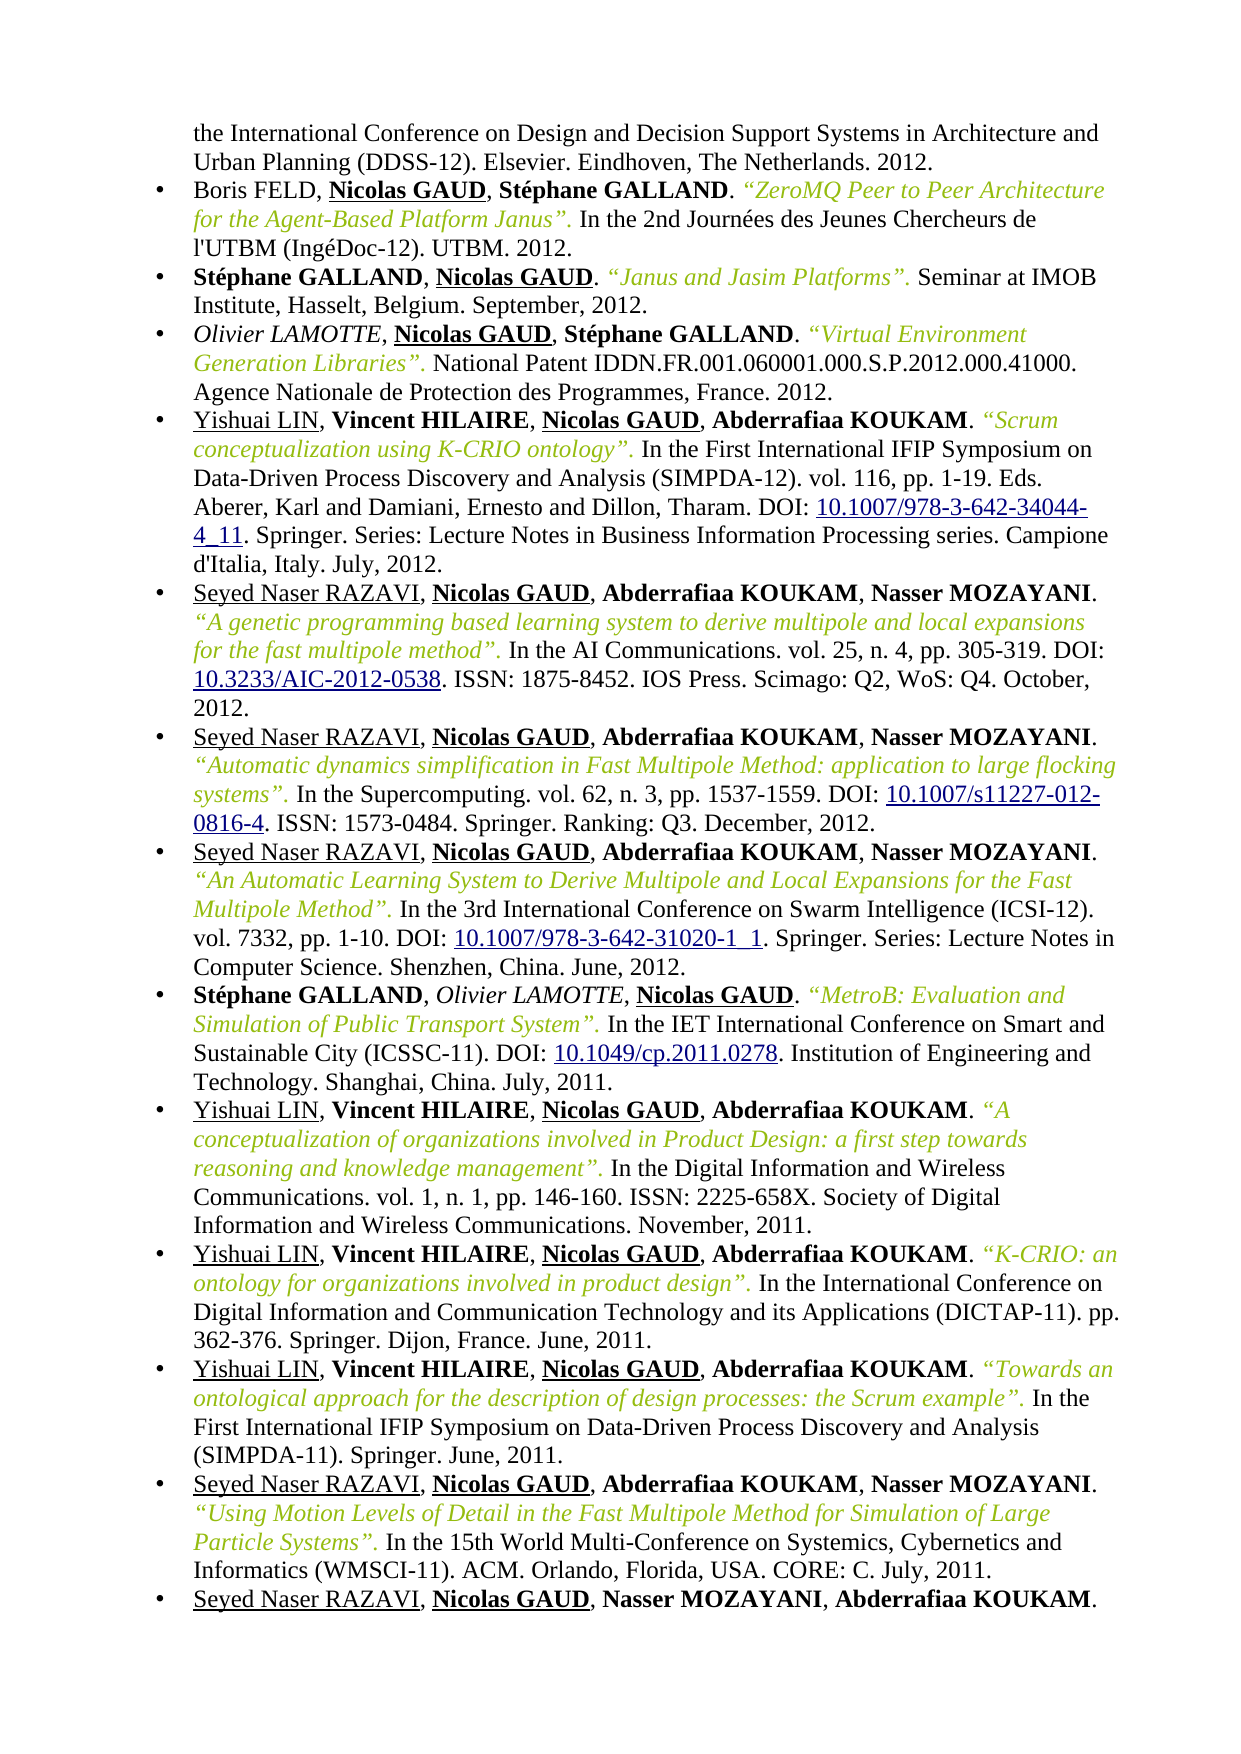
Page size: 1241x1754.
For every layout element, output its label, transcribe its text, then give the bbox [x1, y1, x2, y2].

list Seyed Naser RAZAVI, Nicolas GAUD, Abderrafiaa KOUKAM, Nasser MOZAYANI. “A genetic programming based learning system to derive multipole and local expansions for the fast multipole method”. In the AI Communications. vol. 25, n. 4, pp. 305-319. DOI: 10.3233/AIC-2012-0538. ISSN: 1875-8452. IOS Press. Scimago: Q2, WoS: Q4. October, 2012. [156, 578, 1122, 722]
list Stéphane GALLAND, Olivier LAMOTTE, Nicolas GAUD. “MetroB: Evaluation and Simulation of Public Transport System”. In the IET International Conference on Smart and Sustainable City (ICSSC-11). DOI: 10.1049/cp.2011.0278. Institution of Engineering and Technology. Shanghai, China. July, 2011. [156, 981, 1122, 1096]
list Yishuai LIN, Vincent HILAIRE, Nicolas GAUD, Abderrafiaa KOUKAM. “Towards an ontological approach for the description of design processes: the Scrum example”. In the First International IFIP Symposium on Data-Driven Process Discovery and Analysis (SIMPDA-11). Springer. June, 2011. [156, 1354, 1122, 1469]
list Seyed Naser RAZAVI, Nicolas GAUD, Abderrafiaa KOUKAM, Nasser MOZAYANI. “Automatic dynamics simplification in Fast Multipole Method: application to large flocking systems”. In the Supercomputing. vol. 62, n. 3, pp. 1537-1559. DOI: 10.1007/s11227-012-0816-4. ISSN: 1573-0484. Springer. Ranking: Q3. December, 2012. [156, 722, 1122, 837]
list Seyed Naser RAZAVI, Nicolas GAUD, Abderrafiaa KOUKAM, Nasser MOZAYANI. “Using Motion Levels of Detail in the Fast Multipole Method for Simulation of Large Particle Systems”. In the 15th World Multi-Conference on Systemics, Cybernetics and Informatics (WMSCI-11). ACM. Orlando, Florida, USA. CORE: C. July, 2011. [156, 1469, 1122, 1584]
list Yishuai LIN, Vincent HILAIRE, Nicolas GAUD, Abderrafiaa KOUKAM. “K-CRIO: an ontology for organizations involved in product design”. In the International Conference on Digital Information and Communication Technology and its Applications (DICTAP-11). pp. 362-376. Springer. Dijon, France. June, 2011. [156, 1239, 1122, 1354]
list Seyed Naser RAZAVI, Nicolas GAUD, Nasser MOZAYANI, Abderrafiaa KOUKAM. [156, 1584, 1122, 1613]
list Yishuai LIN, Vincent HILAIRE, Nicolas GAUD, Abderrafiaa KOUKAM. “A conceptualization of organizations involved in Product Design: a first step towards reasoning and knowledge management”. In the Digital Information and Wireless Communications. vol. 1, n. 1, pp. 146-160. ISSN: 2225-658X. Society of Digital Information and Wireless Communications. November, 2011. [156, 1096, 1122, 1239]
list Seyed Naser RAZAVI, Nicolas GAUD, Abderrafiaa KOUKAM, Nasser MOZAYANI. “An Automatic Learning System to Derive Multipole and Local Expansions for the Fast Multipole Method”. In the 3rd International Conference on Swarm Intelligence (ICSI-12). vol. 7332, pp. 1-10. DOI: 10.1007/978-3-642-31020-1_1. Springer. Series: Lecture Notes in Computer Science. Shenzhen, China. June, 2012. [156, 837, 1122, 981]
list Stéphane GALLAND, Nicolas GAUD. “Janus and Jasim Platforms”. Seminar at IMOB Institute, Hasselt, Belgium. September, 2012. [156, 262, 1122, 319]
list the International Conference on Design and Decision Support Systems in Architecture and Urban Planning (DDSS-12). Elsevier. Eindhoven, The Netherlands. 2012. [156, 118, 1122, 176]
list Olivier LAMOTTE, Nicolas GAUD, Stéphane GALLAND. “Virtual Environment Generation Libraries”. National Patent IDDN.FR.001.060001.000.S.P.2012.000.41000. Agence Nationale de Protection des Programmes, France. 2012. [156, 319, 1122, 406]
list Yishuai LIN, Vincent HILAIRE, Nicolas GAUD, Abderrafiaa KOUKAM. “Scrum conceptualization using K-CRIO ontology”. In the First International IFIP Symposium on Data-Driven Process Discovery and Analysis (SIMPDA-12). vol. 116, pp. 1-19. Eds. Aberer, Karl and Damiani, Ernesto and Dillon, Tharam. DOI: 10.1007/978-3-642-34044-4_11. Springer. Series: Lecture Notes in Business Information Processing series. Campione d'Italia, Italy. July, 2012. [156, 406, 1122, 578]
list Boris FELD, Nicolas GAUD, Stéphane GALLAND. “ZeroMQ Peer to Peer Architecture for the Agent-Based Platform Janus”. In the 2nd Journées des Jeunes Chercheurs de l'UTBM (IngéDoc-12). UTBM. 2012. [156, 176, 1122, 262]
